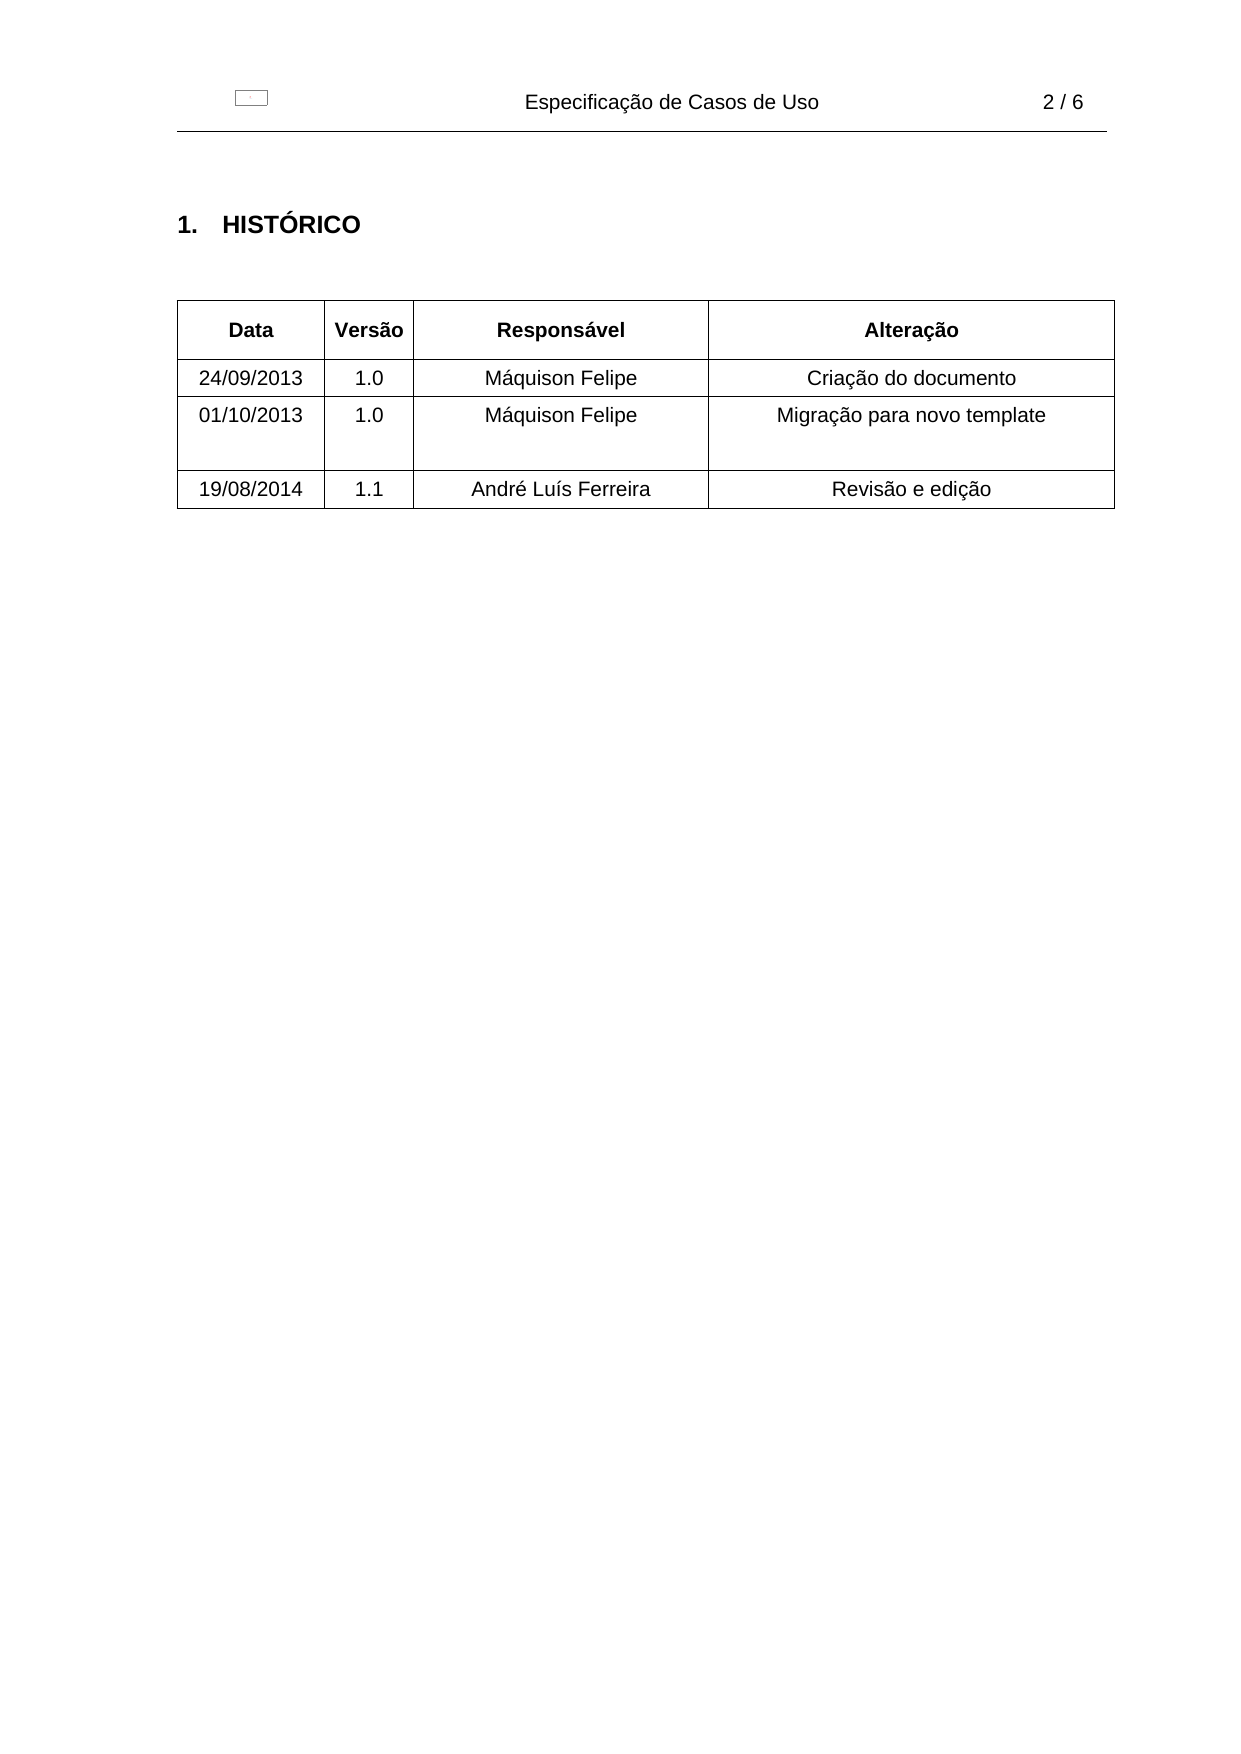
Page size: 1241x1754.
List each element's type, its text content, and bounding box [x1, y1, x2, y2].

table_cell 19/08/2014 [178, 471, 324, 507]
table_header Versão [325, 301, 413, 358]
table_cell 1.0 [325, 397, 413, 470]
table_cell Revisão e edição [709, 471, 1114, 507]
table_cell Máquison Felipe [414, 397, 708, 470]
table_cell Máquison Felipe [414, 360, 708, 396]
table_cell André Luís Ferreira [414, 471, 708, 507]
table_cell 24/09/2013 [178, 360, 324, 396]
table_cell 1.1 [325, 471, 413, 507]
table_header Responsável [414, 301, 708, 358]
table_header Data [178, 301, 324, 358]
table_cell 01/10/2013 [178, 397, 324, 470]
table_cell 1.0 [325, 360, 413, 396]
table_header Alteração [709, 301, 1114, 358]
table_cell Criação do documento [709, 360, 1114, 396]
table_cell Migração para novo template [709, 397, 1114, 470]
subtitle Histórico [177, 210, 1104, 239]
